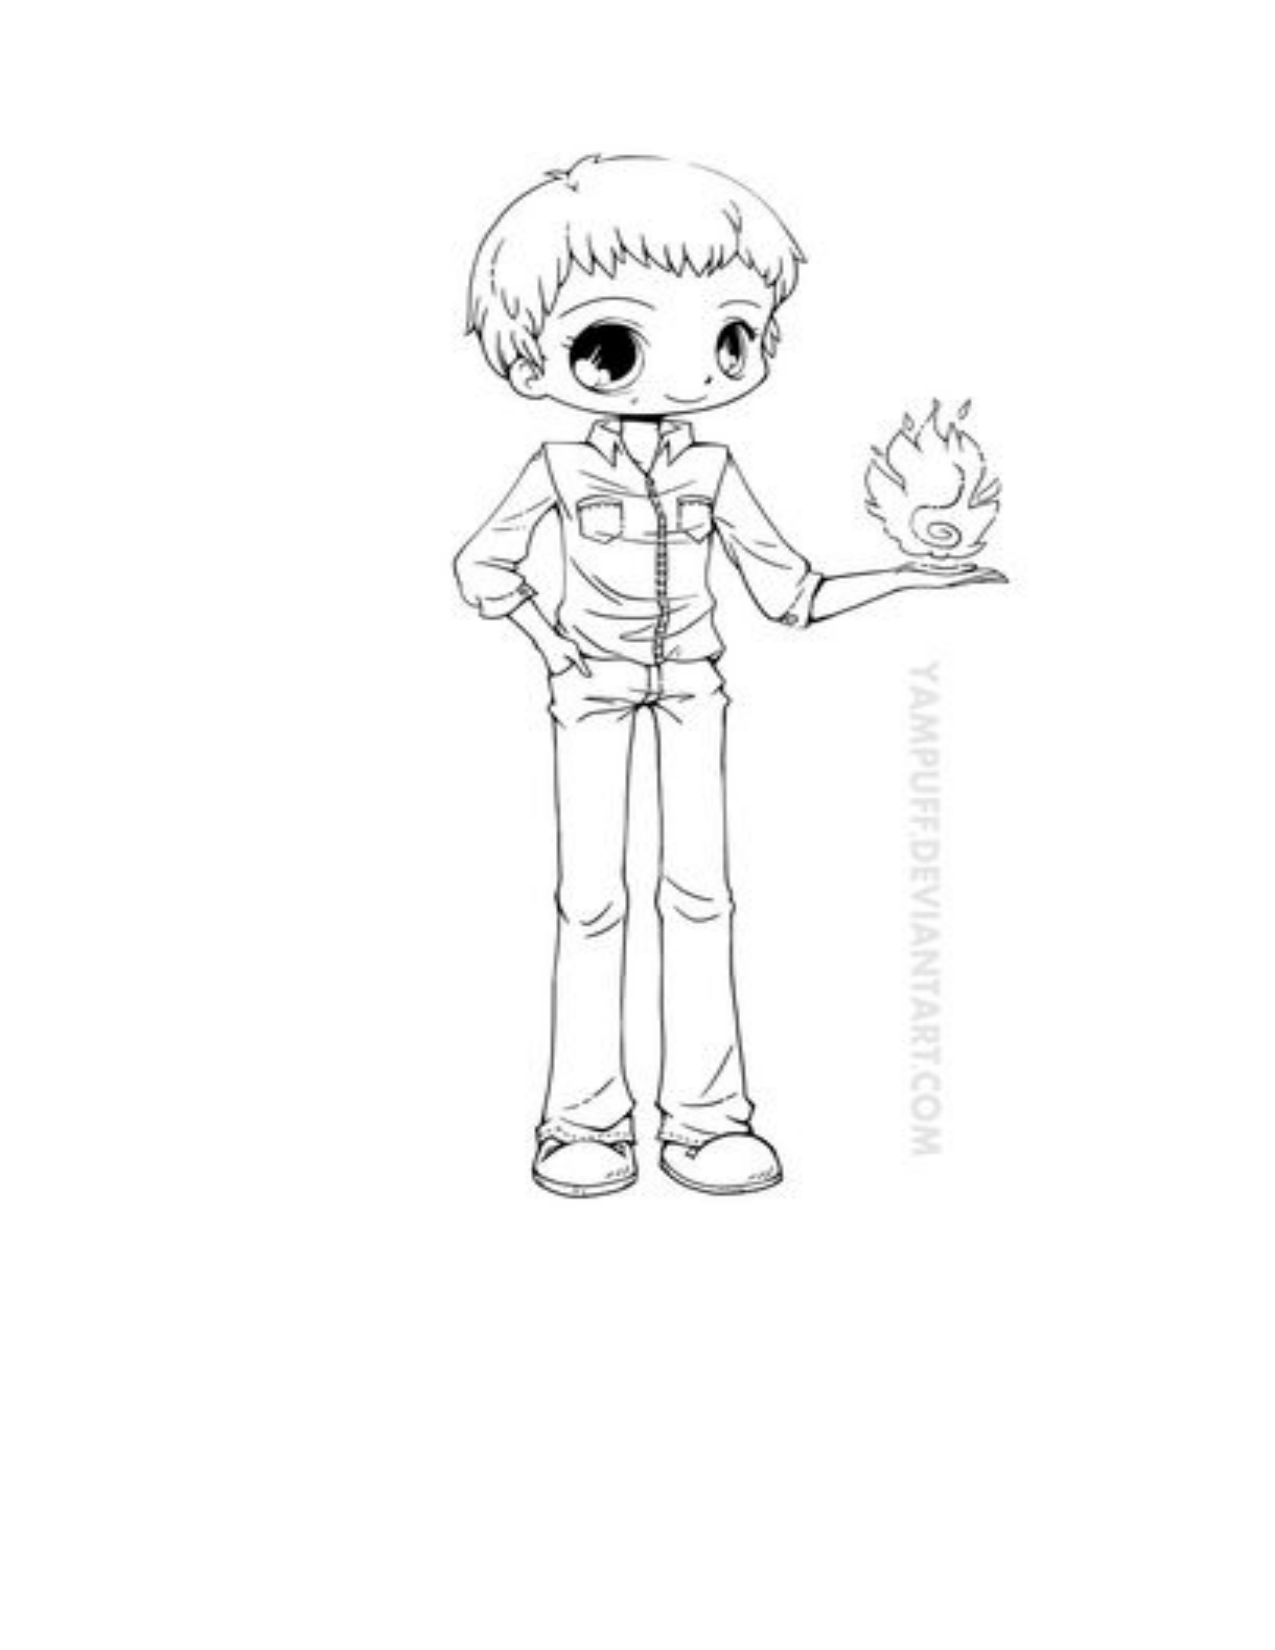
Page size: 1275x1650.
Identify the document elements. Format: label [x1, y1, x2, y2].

picture [301, 131, 1041, 1216]
